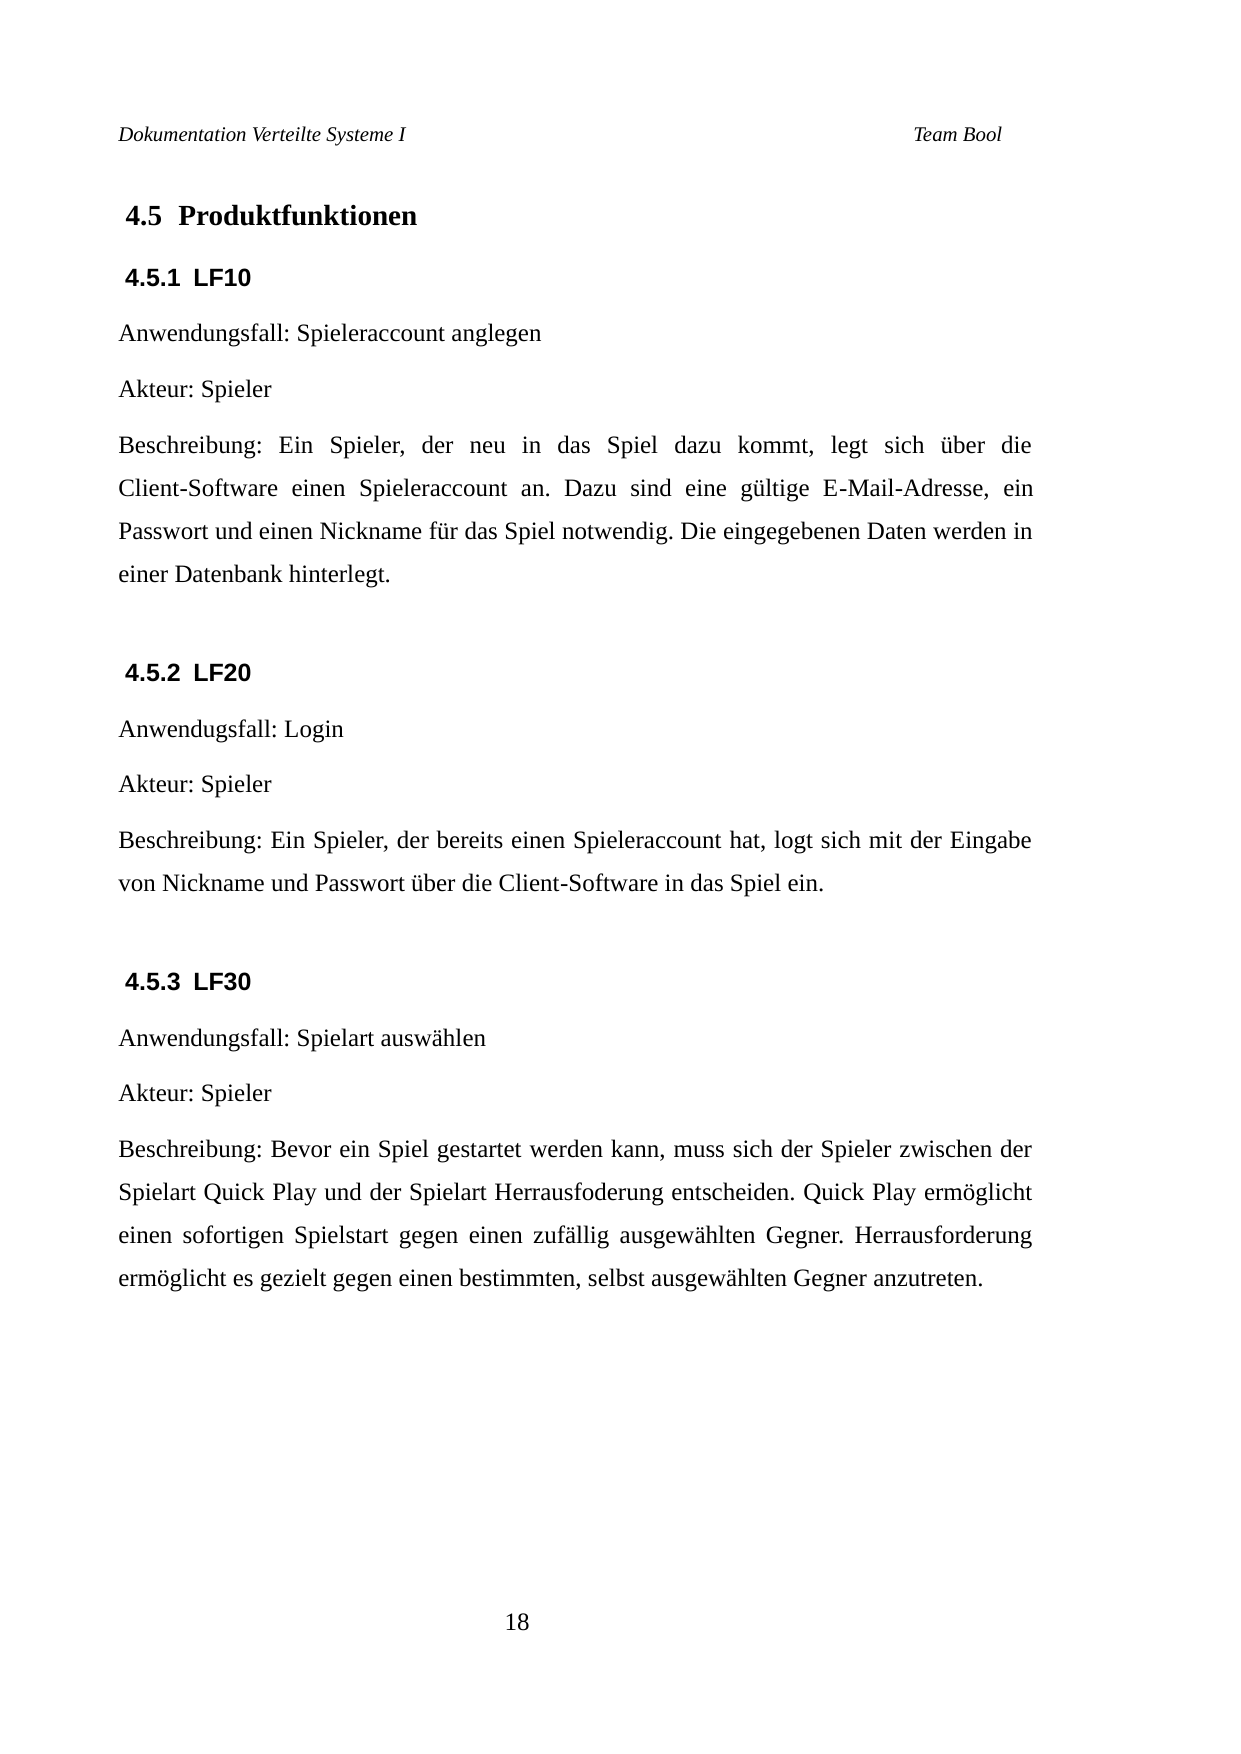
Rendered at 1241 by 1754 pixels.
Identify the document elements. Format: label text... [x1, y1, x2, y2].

text Beschreibung: Bevor ein Spiel gestartet werden kann, muss sich der Spieler zwischen der Spielart Quick Play und der Spielart Herrausfoderung entscheiden. Quick Play ermöglicht einen sofortigen Spielstart gegen einen zufällig ausgewählten Gegner. Herrausforderung ermöglicht es gezielt gegen einen bestimmten, selbst ausgewählten Gegner anzutreten. [118, 1134, 1033, 1292]
subtitle Produktfunktionen [118, 198, 1033, 231]
text Anwendugsfall: Login [118, 714, 1033, 742]
text Akteur: Spieler [118, 1078, 1033, 1107]
subtitle LF10 [118, 263, 1033, 292]
subtitle LF20 [118, 658, 1033, 687]
text Akteur: Spieler [118, 374, 1033, 403]
text Beschreibung: Ein Spieler, der bereits einen Spieleraccount hat, logt sich mit der Eingabe von Nickname und Passwort über die Client‑Software in das Spiel ein. [118, 825, 1033, 897]
subtitle LF30 [118, 967, 1033, 996]
text Akteur: Spieler [118, 769, 1033, 798]
text Anwendungsfall: Spielart auswählen [118, 1023, 1033, 1051]
text Beschreibung: Ein Spieler, der neu in das Spiel dazu kommt, legt sich über die Client‑Software einen Spieleraccount an. Dazu sind eine gültige E‑Mail‑Adresse, ein Passwort und einen Nickname für das Spiel notwendig. Die eingegebenen Daten werden in einer Datenbank hinterlegt. [118, 430, 1033, 588]
text Anwendungsfall: Spieleraccount anglegen [118, 318, 1033, 347]
